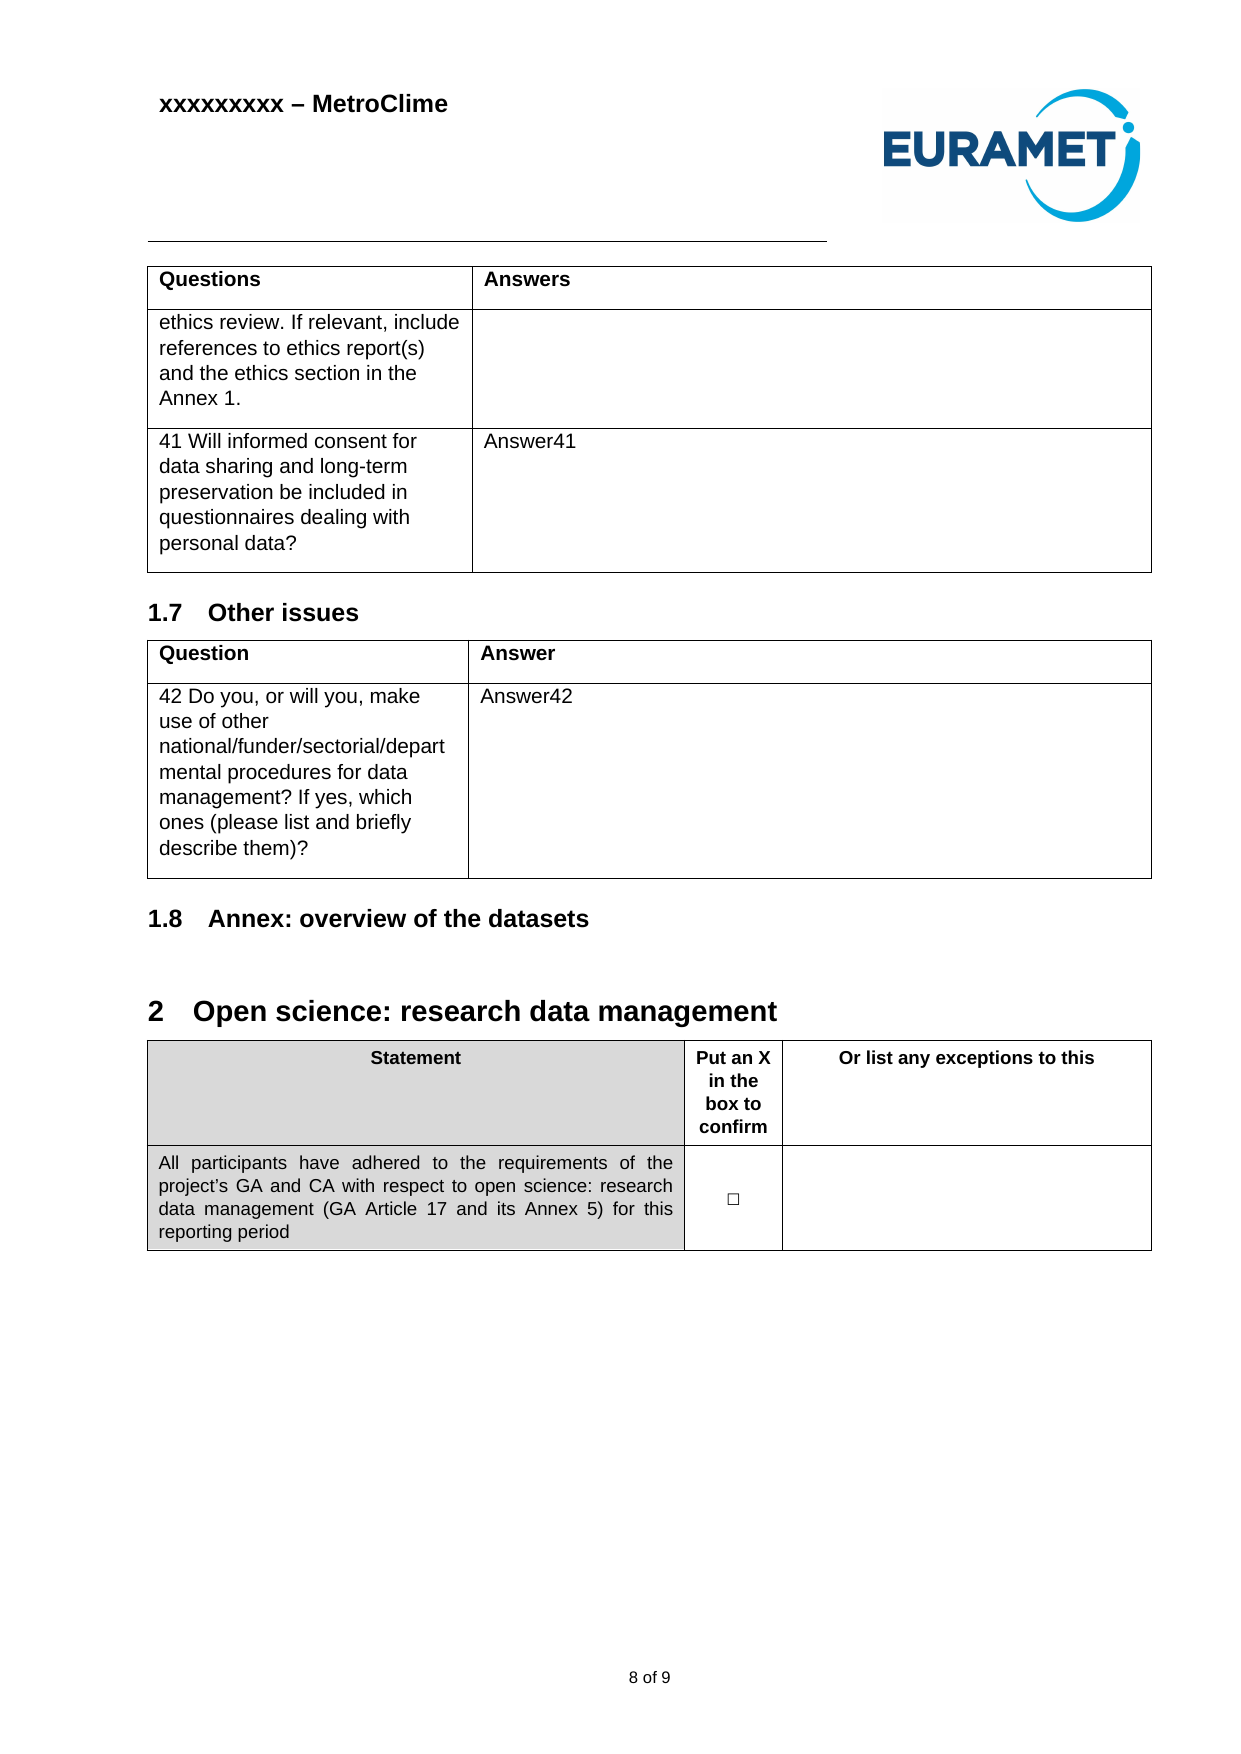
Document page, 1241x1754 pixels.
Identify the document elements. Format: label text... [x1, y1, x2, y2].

subtitle Other issues [148, 598, 1093, 627]
subtitle Annex: overview of the datasets [148, 903, 1093, 932]
table_cell ethics review. If relevant, include references to ethics report(s) and the ethics section in the Annex 1. [148, 310, 472, 428]
subtitle Open science: research data management [148, 994, 1093, 1027]
table_header Statement [148, 1041, 684, 1145]
table_cell All participants have adhered to the requirements of the project’s GA and CA with respect to open science: research data management (GA Article 17 and its Annex 5) for this reporting period [148, 1146, 684, 1249]
table_header Or list any exceptions to this [783, 1041, 1151, 1145]
table_cell 42 Do you, or will you, make use of other national/funder/sectorial/departmental procedures for data management? If yes, which ones (please list and briefly describe them)? [148, 684, 468, 877]
table_cell [783, 1146, 1151, 1249]
table_header Put an X in the box to confirm [685, 1041, 782, 1145]
table_header Answer [469, 641, 1151, 683]
table_cell [473, 310, 1151, 428]
table_header Questions [148, 267, 472, 309]
table_header Answers [473, 267, 1151, 309]
table_cell Answer41 [473, 429, 1151, 572]
table_cell Answer42 [469, 684, 1151, 877]
table_cell ☐ [685, 1146, 782, 1249]
table_cell 41 Will informed consent for data sharing and long-term preservation be included in questionnaires dealing with personal data? [148, 429, 472, 572]
table_header Question [148, 641, 468, 683]
